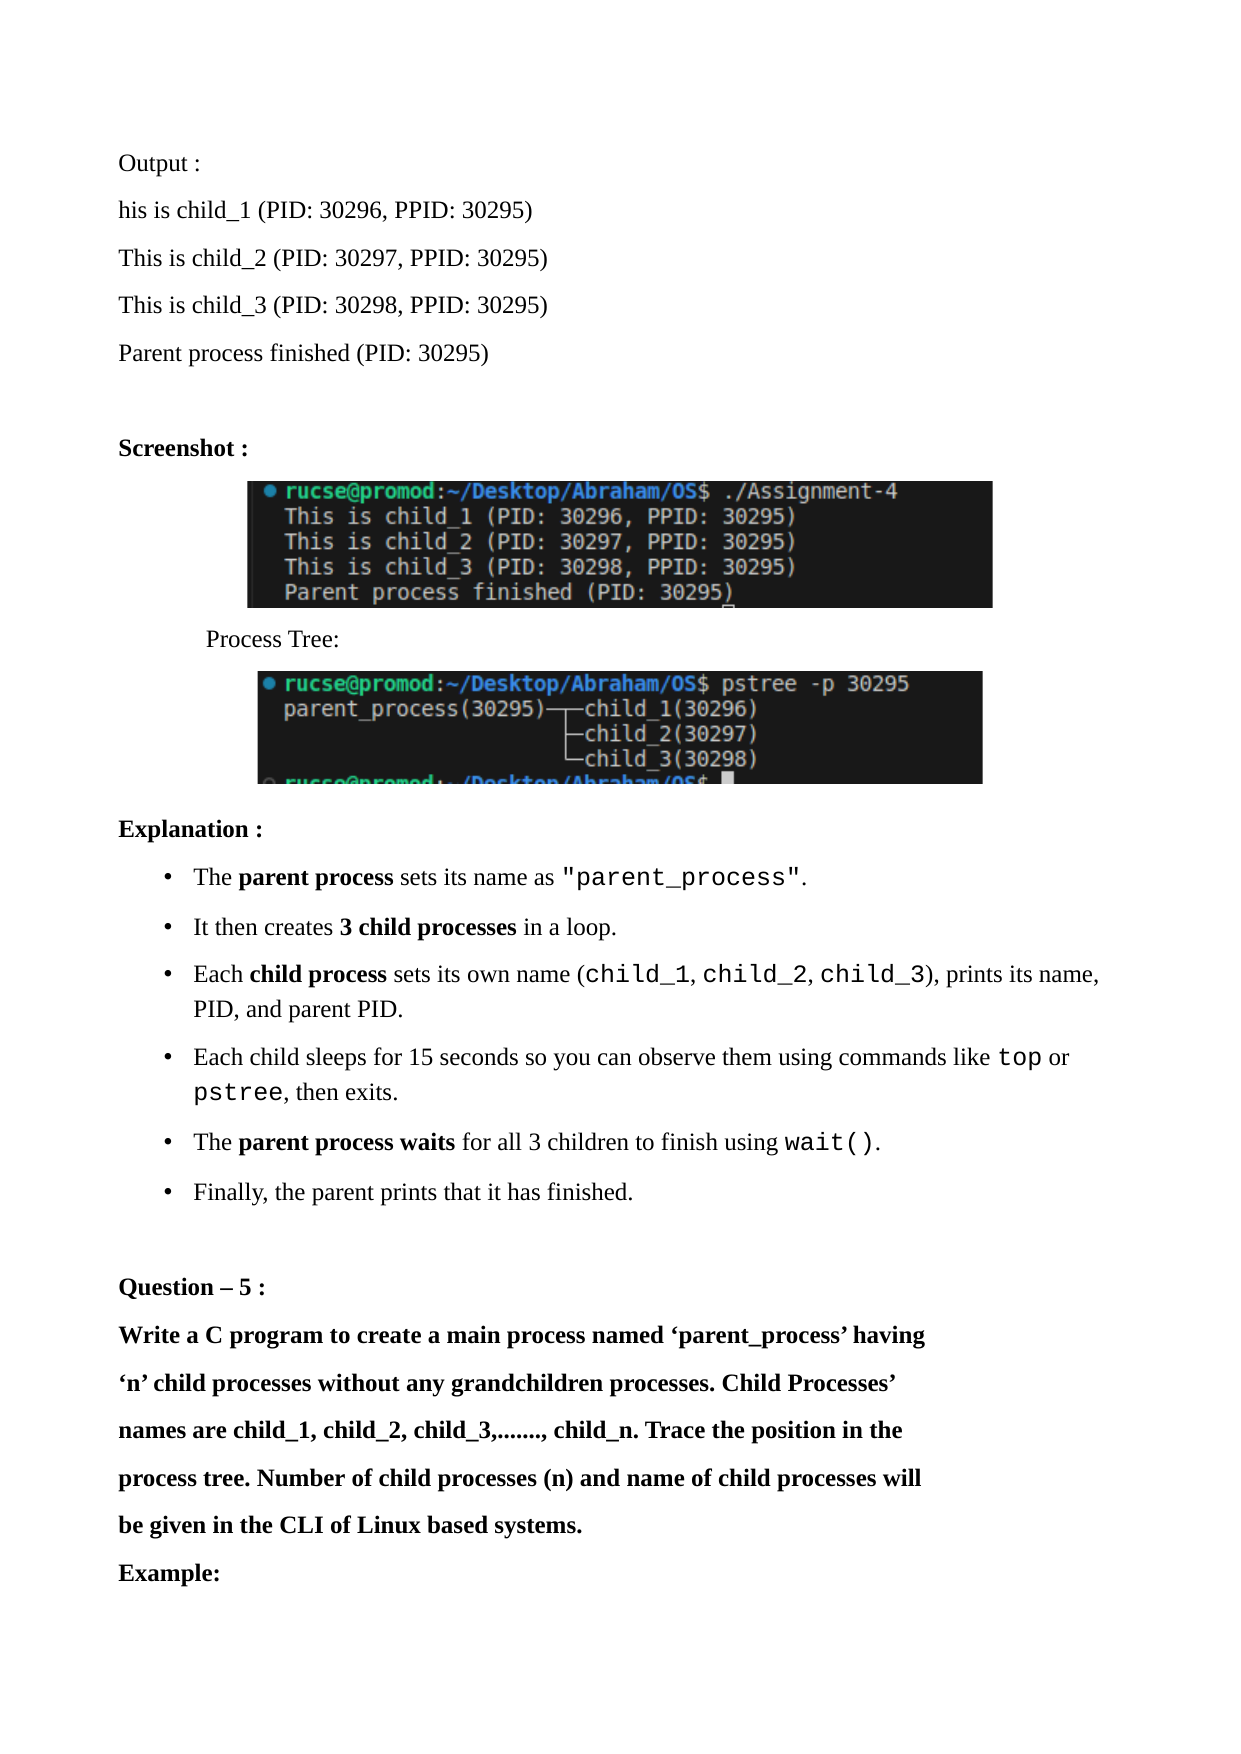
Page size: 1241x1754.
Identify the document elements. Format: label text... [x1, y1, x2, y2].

text Example: [118, 1558, 1122, 1587]
text Write a C program to create a main process named ‘parent_process’ having [118, 1320, 1122, 1349]
list Each child process sets its own name (child_1, child_2, child_3), prints its name, PID, and parent PID. [164, 959, 1122, 1023]
list The parent process sets its name as "parent_process". [164, 862, 1122, 893]
text Output : [118, 148, 1122, 177]
text be given in the CLI of Linux based systems. [118, 1511, 1122, 1539]
list Finally, the parent prints that it has finished. [164, 1177, 1122, 1206]
text Explanation : [118, 814, 1122, 843]
text Parent process finished (PID: 30295) [118, 338, 1122, 367]
text This is child_2 (PID: 30297, PPID: 30295) [118, 243, 1122, 272]
text Screenshot : [118, 433, 1122, 462]
list The parent process waits for all 3 children to finish using wait(). [164, 1127, 1122, 1158]
list It then creates 3 child processes in a loop. [164, 912, 1122, 941]
text Question – 5 : [118, 1272, 1122, 1301]
list Each child sleeps for 15 seconds so you can observe them using commands like top or pstree, then exits. [164, 1042, 1122, 1108]
text his is child_1 (PID: 30296, PPID: 30295) [118, 195, 1122, 224]
text This is child_3 (PID: 30298, PPID: 30295) [118, 291, 1122, 319]
text names are child_1, child_2, child_3,......., child_n. Trace the position in the [118, 1415, 1122, 1444]
picture [247, 481, 993, 608]
text Process Tree: [118, 624, 1122, 653]
picture [257, 671, 983, 784]
text process tree. Number of child processes (n) and name of child processes will [118, 1463, 1122, 1492]
text ‘n’ child processes without any grandchildren processes. Child Processes’ [118, 1368, 1122, 1396]
